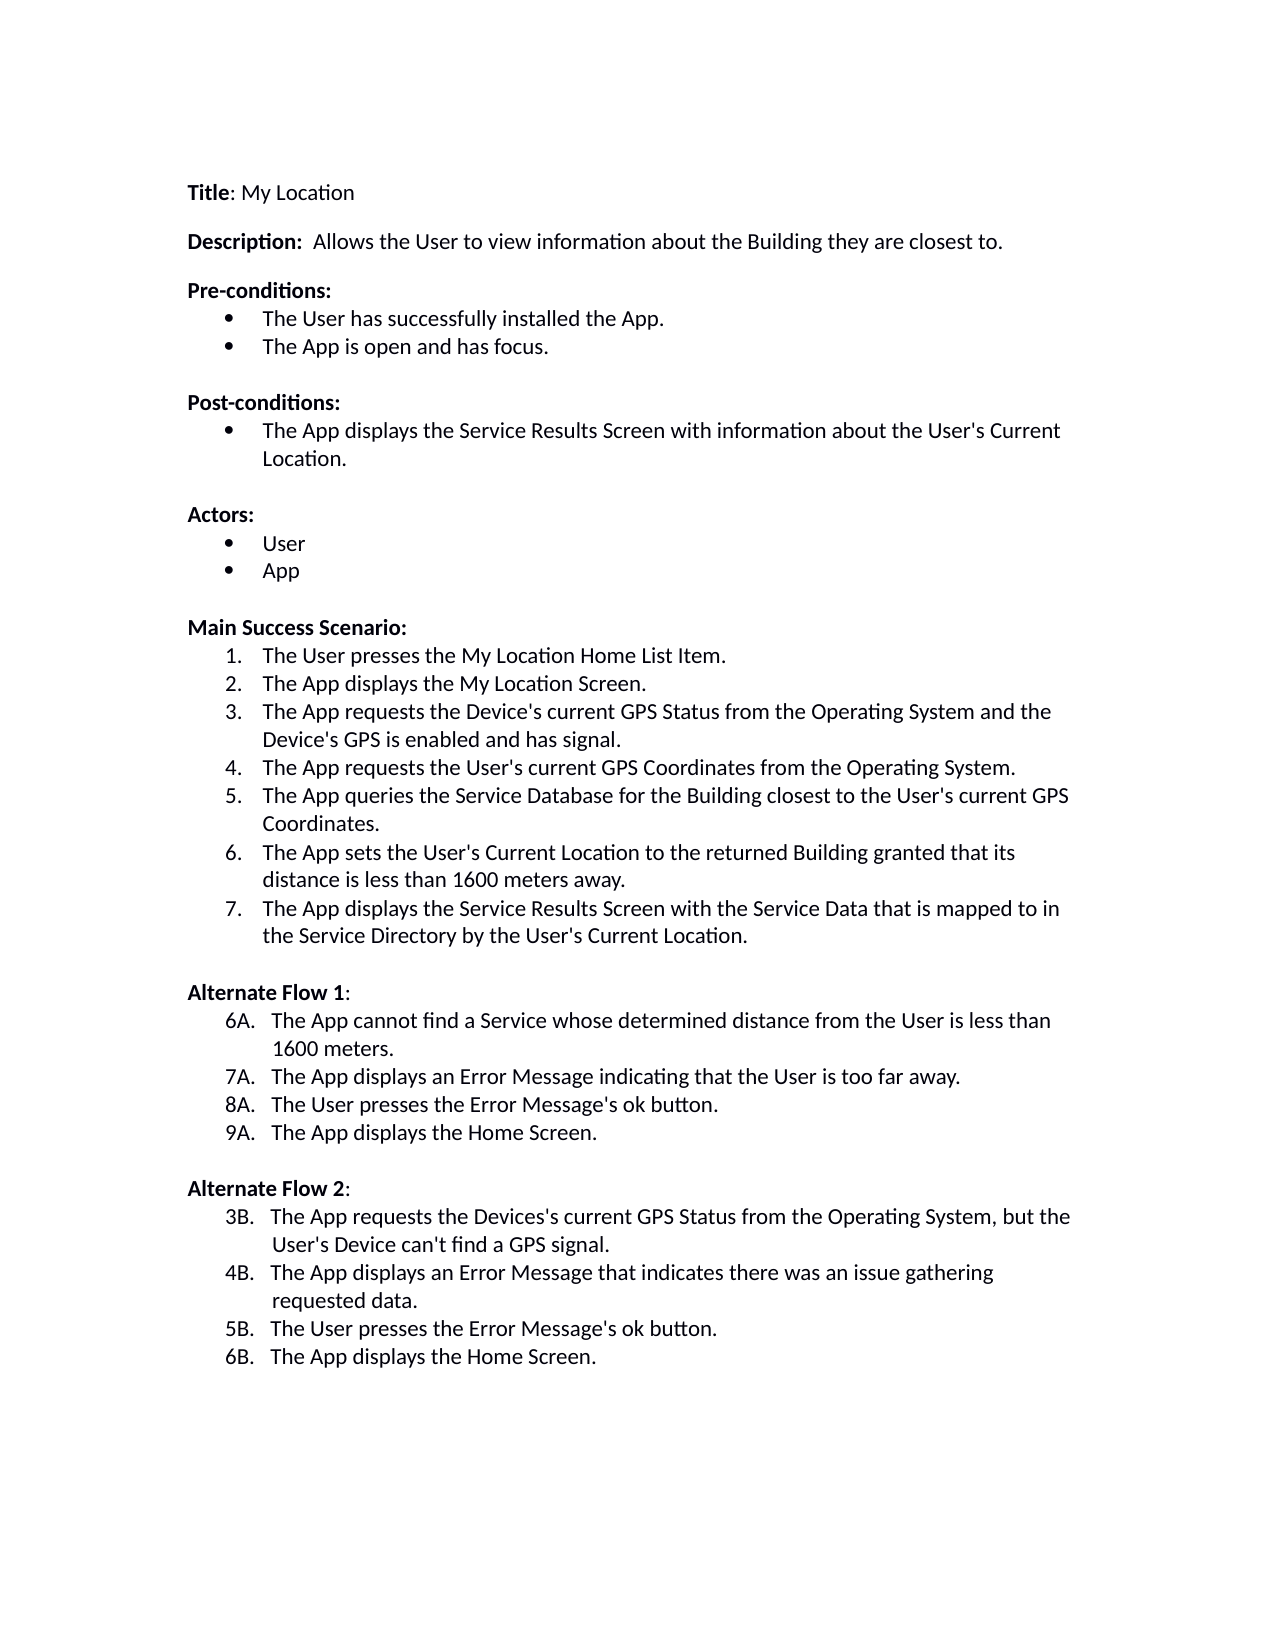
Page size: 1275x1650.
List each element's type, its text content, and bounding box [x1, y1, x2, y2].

list The App requests the User's current GPS Coordinates from the Operating System. [225, 753, 1087, 782]
list The App is open and has focus. [225, 332, 1087, 360]
text 5B. The User presses the Error Message's ok button. [225, 1314, 1087, 1342]
text 3B. The App requests the Devices's current GPS Status from the Operating System, but the User's Device can't find a GPS signal. [225, 1202, 1087, 1258]
list The App displays the My Location Screen. [225, 669, 1087, 697]
list App [225, 557, 1087, 585]
text Actors: [187, 501, 1087, 529]
text 7A. The App displays an Error Message indicating that the User is too far away. [225, 1062, 1087, 1090]
text 8A. The User presses the Error Message's ok button. [225, 1090, 1087, 1118]
text 9A. The App displays the Home Screen. [225, 1118, 1087, 1146]
text 4B. The App displays an Error Message that indicates there was an issue gathering requested data. [225, 1258, 1087, 1314]
list The App queries the Service Database for the Building closest to the User's current GPS Coordinates. [225, 782, 1087, 838]
text Post-conditions: [187, 388, 1087, 417]
list User [225, 529, 1087, 557]
list The User has successfully installed the App. [225, 304, 1087, 332]
text Alternate Flow 2: [187, 1174, 1087, 1202]
text Alternate Flow 1: [187, 978, 1087, 1006]
text Pre-conditions: [187, 276, 1087, 304]
text Description: Allows the User to view information about the Building they are closest to. [187, 227, 1087, 255]
text 6A. The App cannot find a Service whose determined distance from the User is less than 1600 meters. [225, 1006, 1087, 1062]
text 6B. The App displays the Home Screen. [225, 1342, 1087, 1370]
list The App sets the User's Current Location to the returned Building granted that its distance is less than 1600 meters away. [225, 838, 1087, 894]
text Title: My Location [187, 178, 1087, 206]
list The App requests the Device's current GPS Status from the Operating System and the Device's GPS is enabled and has signal. [225, 697, 1087, 753]
text Main Success Scenario: [187, 613, 1087, 641]
list The App displays the Service Results Screen with the Service Data that is mapped to in the Service Directory by the User's Current Location. [225, 894, 1087, 950]
list The App displays the Service Results Screen with information about the User's Current Location. [225, 417, 1087, 473]
list The User presses the My Location Home List Item. [225, 641, 1087, 669]
